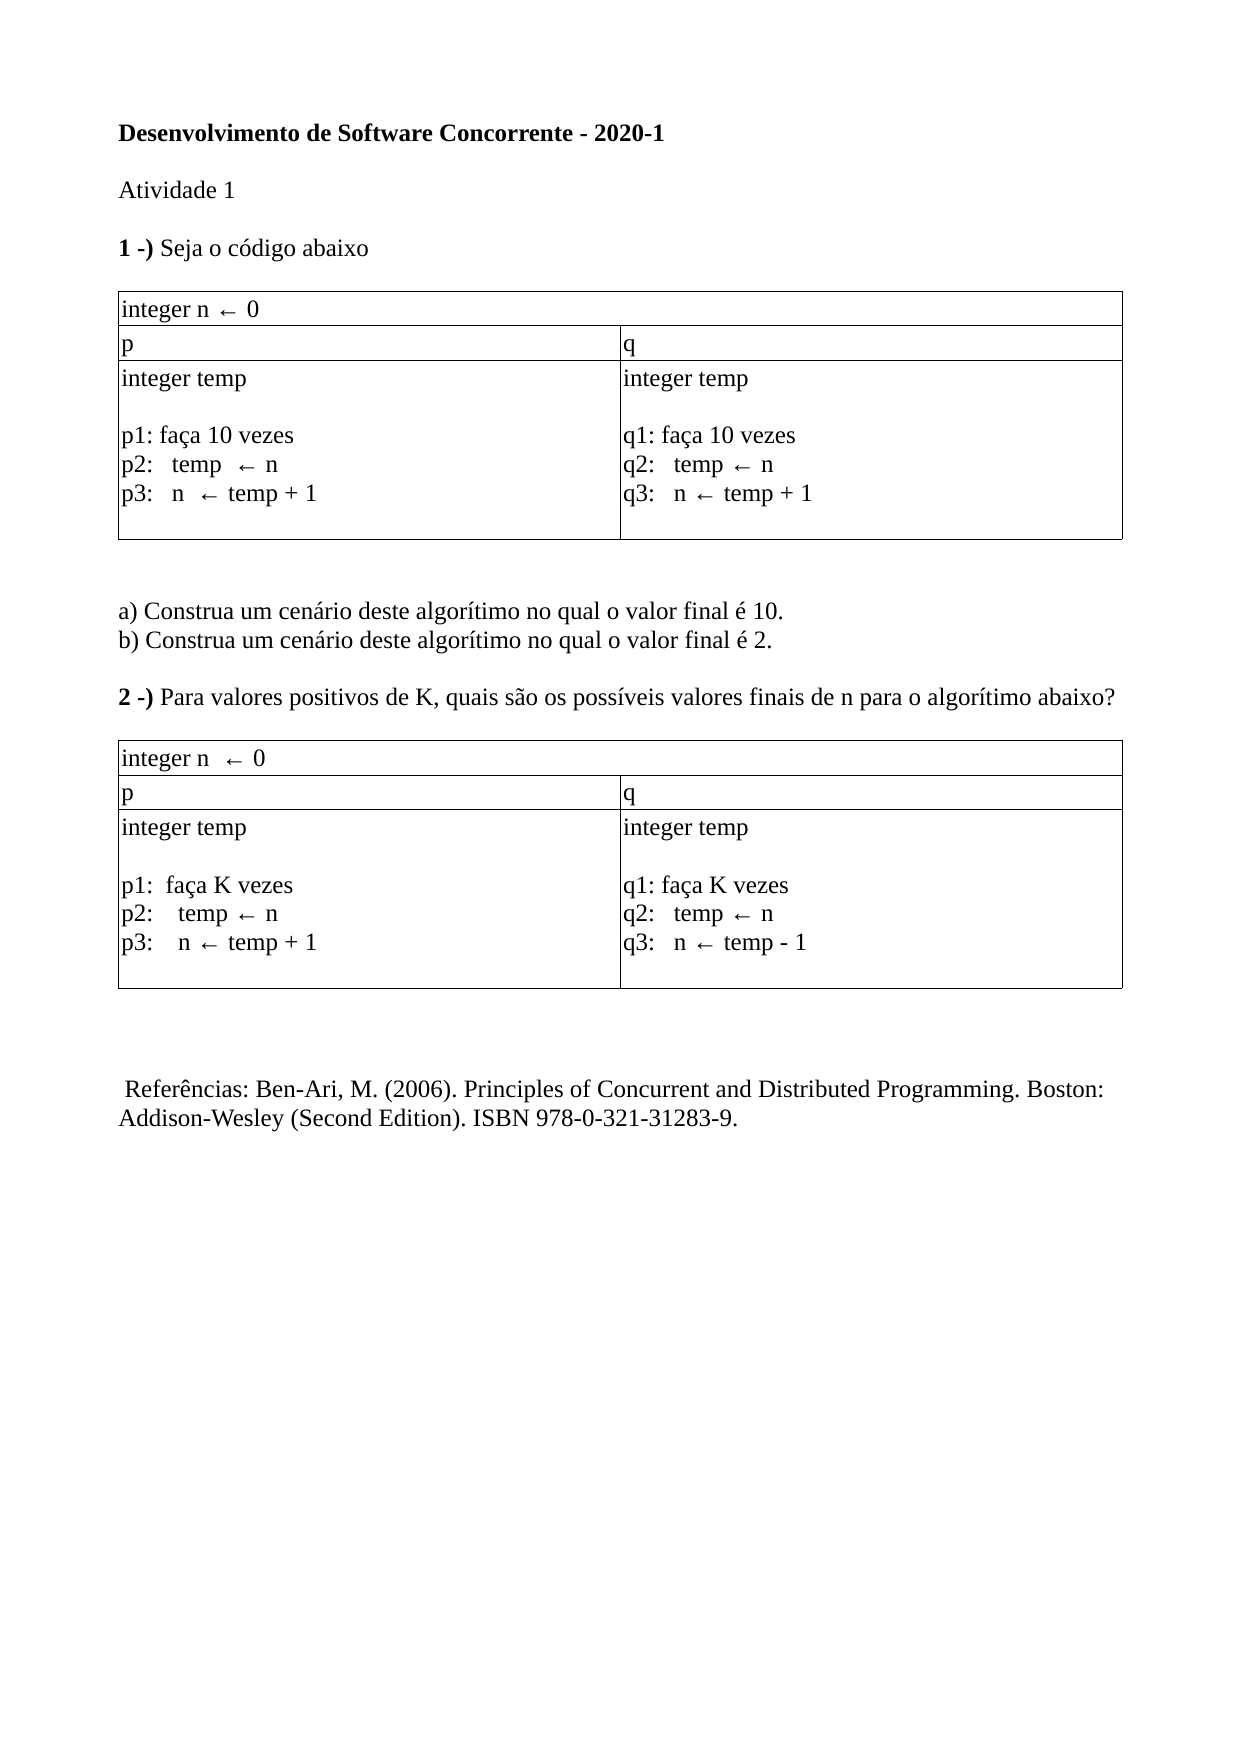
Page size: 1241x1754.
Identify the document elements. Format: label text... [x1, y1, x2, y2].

text 2 -) Para valores positivos de K, quais são os possíveis valores finais de n para o algorítimo abaixo? [118, 682, 1122, 711]
table_cell integer temp q1: faça K vezes q2: temp ← n q3: n ← temp - 1 [621, 810, 1122, 988]
text Desenvolvimento de Software Concorrente - 2020-1 [118, 118, 1122, 147]
text a) Construa um cenário deste algorítimo no qual o valor final é 10. [118, 596, 1122, 625]
text Atividade 1 [118, 176, 1122, 204]
table_cell integer temp p1: faça K vezes p2: temp ← n p3: n ← temp + 1 [119, 810, 620, 988]
table_cell q [621, 326, 1122, 360]
table_header integer n ← 0 [119, 292, 1122, 325]
table_cell integer temp p1: faça 10 vezes p2: temp ← n p3: n ← temp + 1 [119, 361, 620, 538]
text 1 -) Seja o código abaixo [118, 233, 1122, 262]
table_cell q [621, 776, 1122, 809]
table_header integer n ← 0 [119, 741, 1122, 774]
text b) Construa um cenário deste algorítimo no qual o valor final é 2. [118, 625, 1122, 653]
table_cell p [119, 326, 620, 360]
table_cell integer temp q1: faça 10 vezes q2: temp ← n q3: n ← temp + 1 [621, 361, 1122, 538]
text Referências: Ben-Ari, M. (2006). Principles of Concurrent and Distributed Programming. Boston: Addison-Wesley (Second Edition). ISBN 978-0-321-31283-9. [118, 1074, 1122, 1131]
table_cell p [119, 776, 620, 809]
